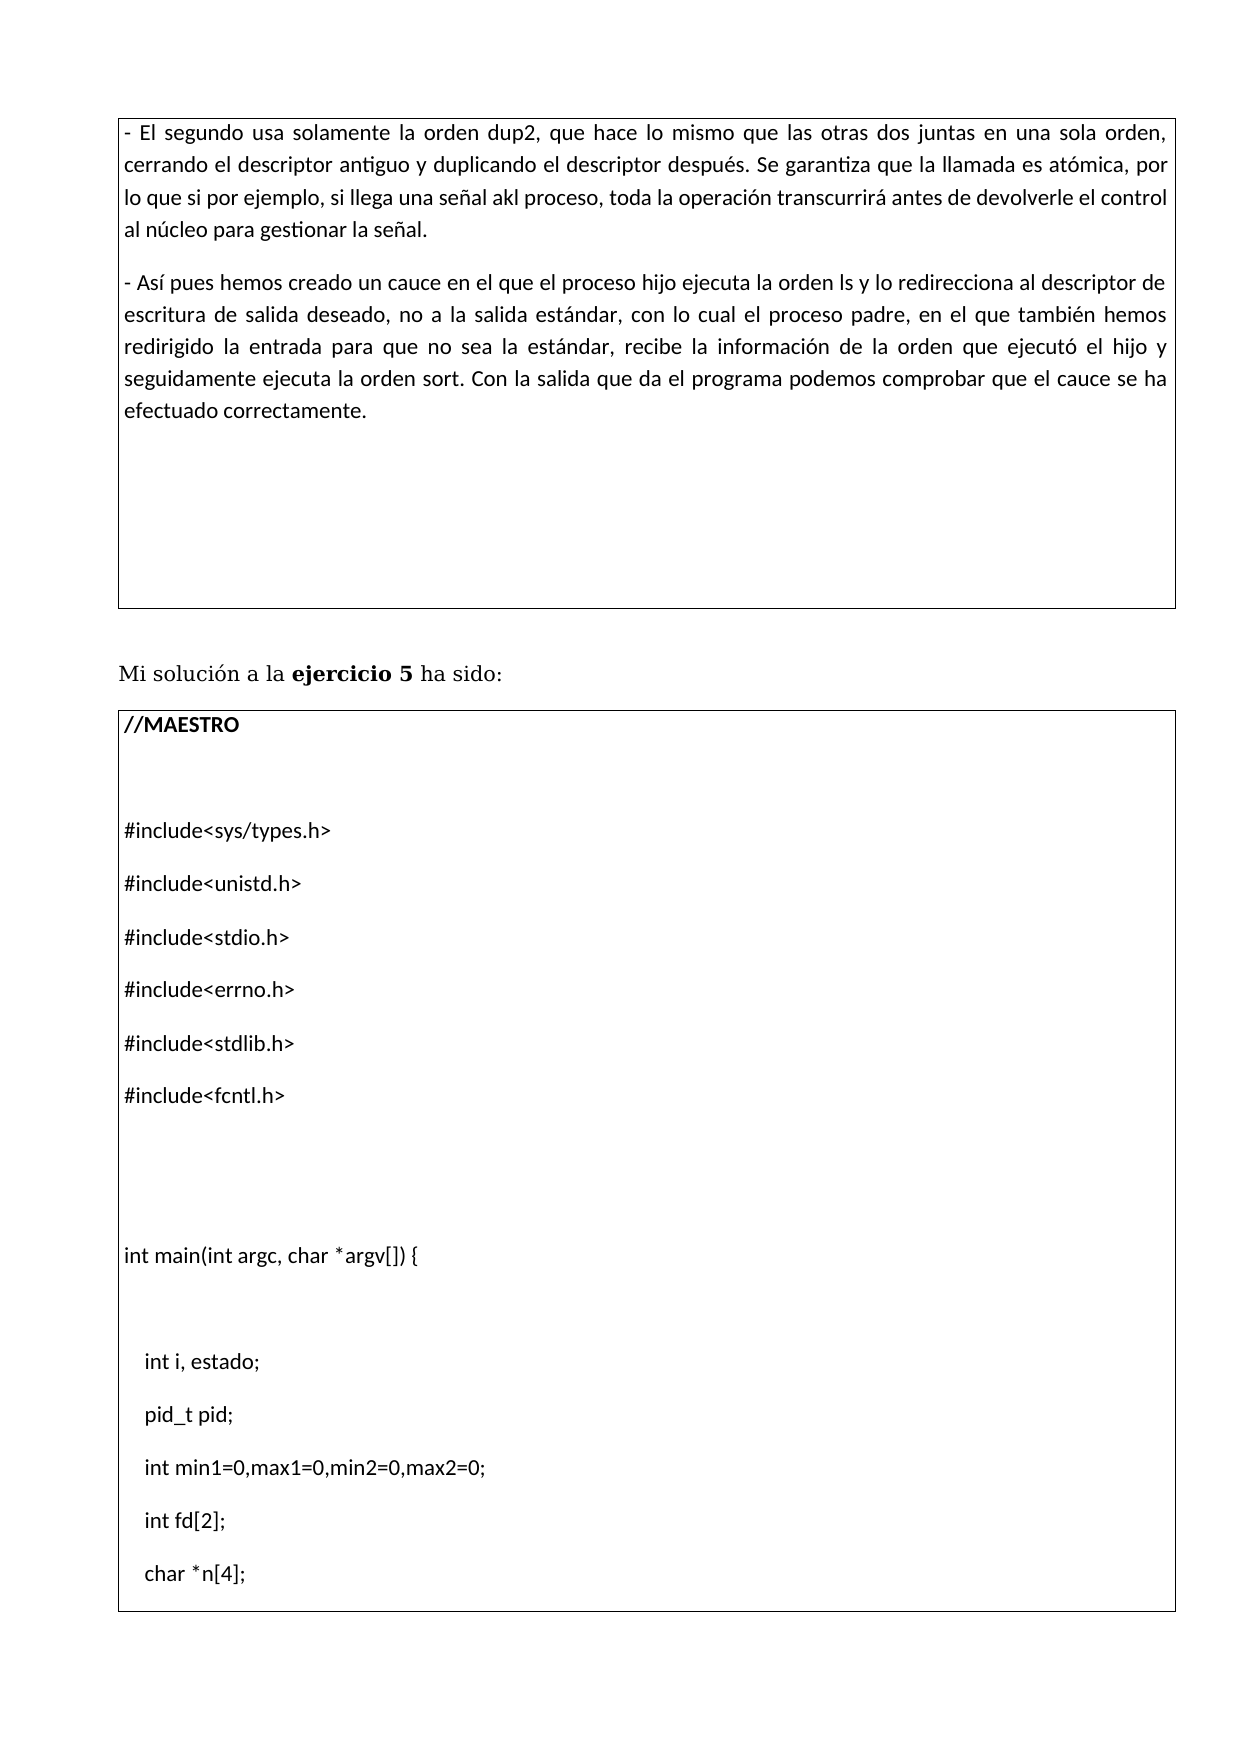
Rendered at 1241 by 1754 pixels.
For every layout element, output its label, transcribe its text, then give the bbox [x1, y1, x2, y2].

text Mi solución a la ejercicio 5 ha sido: [118, 661, 1122, 686]
table_header //MAESTRO #include<sys/types.h> #include<unistd.h> #include<stdio.h> #include<errno.h> #include<stdlib.h> #include<fcntl.h> int main(int argc, char *argv[]) { int i, estado; pid_t pid; int min1=0,max1=0,min2=0,max2=0; int fd[2]; char *n[4]; char aux1[20]; char aux2[20]; char buffer[80]; int final=0; if (argc==3) {//si los argumentos son correctos min1=strtol(argv[1],NULL,10);//min1 es el primer argumento max2=strtol(argv[2],NULL,10);//max2 es el segundo argumento } pipe(fd); // Llamada al sistema para crear un pipe //se organizan los rangos max1=(max2+min1)/2;//calculamos max1 min2=max1+1;//calculamos min2 printf("Esclavo1 calcula el rango %d, %d .\n",min1,max1); sprintf(aux1,"%d",min1); sprintf(aux2,"%d",max1); //creamos la cadena de caracteres para llamar al subprograma n[0]="./primo"; n[1]=aux1; n[2]=aux2; n[3]=NULL;//hay que dejar const al final del vector. //---------se lanza al primer hijo y calcula el primer rango-------------- if ((pid = fork())<0) {//creamos un hijo perror("Error en fork\n"); exit(-1); } if (pid==0) {//estamos en la ejecucion del hijo //Establecer la dirección del flujo de datos en el cauce cerrando // el descriptor de lectura de cauce en el proceso hijo close(fd[0]); //Redirigir la salida estándar para enviar datos al cauce //-------------------------------------------------------- //Cerrar la salida estándar del proceso hijo close(STDOUT_FILENO); //Duplicar el descriptor de escritura en cauce en el descriptor //correspondiente a la salida estándar (stdout) dup(fd[1]); if ((execv("./primo",n))<0) {//ejecutamos el subprigrma primo con los argumentos almacenados en el vectro de caracteres n perror("\nError en el execv"); exit(-1); } exit(0); } sleep(1);//hacemos sleep para que se puedan aprecias las ejecuciones de los esclavos // calcula el segundo rango-------------- printf("Esclavo2 calcula el rango %d, %d .\n",min2,max2); sprintf(aux1,"%d",min2); sprintf(aux2,"%d",max2); //creamos la cadena de caracteres para llamar al subprograma n[0]="./primo"; n[1]=aux1; n[2]=aux2; n[3]=NULL;//hay que dejar const al final del vector. //---------se lanza al segundo hijo if ((pid = fork())<0) {//creamos el hijo perror("Error en fork\n"); exit(-1); } if (pid==0) {//estmaos en la ejecucion del hijo //Establecer la dirección del flujo de datos en el cauce cerrando // el descriptor de lectura de cauce en el proceso hijo close(fd[0]); //Redirigir la salida estándar para enviar datos al cauce //-------------------------------------------------------- //Cerrar la salida estándar del proceso hijo close(STDOUT_FILENO); //Duplicar el descriptor de escritura en cauce en el descriptor //correspondiente a la salida estándar (stdout) dup(fd[1]); if ((execv("./primo",n))<0) {//ejecutamos el subprigrma primo con los argumentos almacenados en el vectro de caracteres n perror("\nError en el execv"); exit(-1); } exit(0); } sleep(1); //esperamos a que termine los hijos. pid=wait(&estado); pid=wait(&estado); // Estoy en el proceso padre porque PID != 0 //Establecer la dirección del flujo de datos en el cauce cerrando // el descriptor de escritura en el cauce del proceso padre. close(fd[1]); //Redirigir la entrada estándar para tomar los datos del cauce. //Cerrar la entrada estándar del proceso padre close(STDIN_FILENO); //Duplicar el descriptor de lectura de cauce en el descriptor //correspondiente a la entrada estándar (stdin) dup(fd[0]); if ((final=read(fd[0],buffer,sizeof(buffer)))<0) { perror("\nError en el read"); exit(-1); } else { //pasamos buffer a otra cadena ya que buffer tiene basura al final. char salida[final]; for(i=0; i<=final; i++) { salida[i]=buffer[i]; } printf("\nLos primos en el rango (%d, %d), son:\n%s",min1,max2,salida);//mostramso la salida. } return 0; } //ESCLAVO #include<sys/types.h> #include<fcntl.h> #include<unistd.h> #include<stdio.h> #include<stdlib.h> #include<errno.h> #include<math.h> int es_primo(int x) { int b=1; int c; for(c=2; c<x && b==1; c+=2) { if(x%c==0) b=0; } return b; } int main(int argc, char *argv[]) { int min,max; if(argc>1) {//si los argumentos son correctos int i; min=strtol(argv[1],NULL,10);//min es el primer argumento max=strtol(argv[2],NULL,10);//max es el segundo argumento for(i=min; i<=max; i++) {//devuelve los numeros primos entre el intervalo de [min,max] if(es_primo(i)==1) { printf("%d\n",i); } } } else{//si los argumentos no son correctos printf("faltan argumentos"); exit(0); } return 0; } [119, 711, 1175, 1611]
table_header - El segundo usa solamente la orden dup2, que hace lo mismo que las otras dos juntas en una sola orden, cerrando el descriptor antiguo y duplicando el descriptor después. Se garantiza que la llamada es atómica, por lo que si por ejemplo, si llega una señal akl proceso, toda la operación transcurrirá antes de devolverle el control al núcleo para gestionar la señal. - Así pues hemos creado un cauce en el que el proceso hijo ejecuta la orden ls y lo redirecciona al descriptor de escritura de salida deseado, no a la salida estándar, con lo cual el proceso padre, en el que también hemos redirigido la entrada para que no sea la estándar, recibe la información de la orden que ejecutó el hijo y seguidamente ejecuta la orden sort. Con la salida que da el programa podemos comprobar que el cauce se ha efectuado correctamente. [119, 119, 1175, 608]
